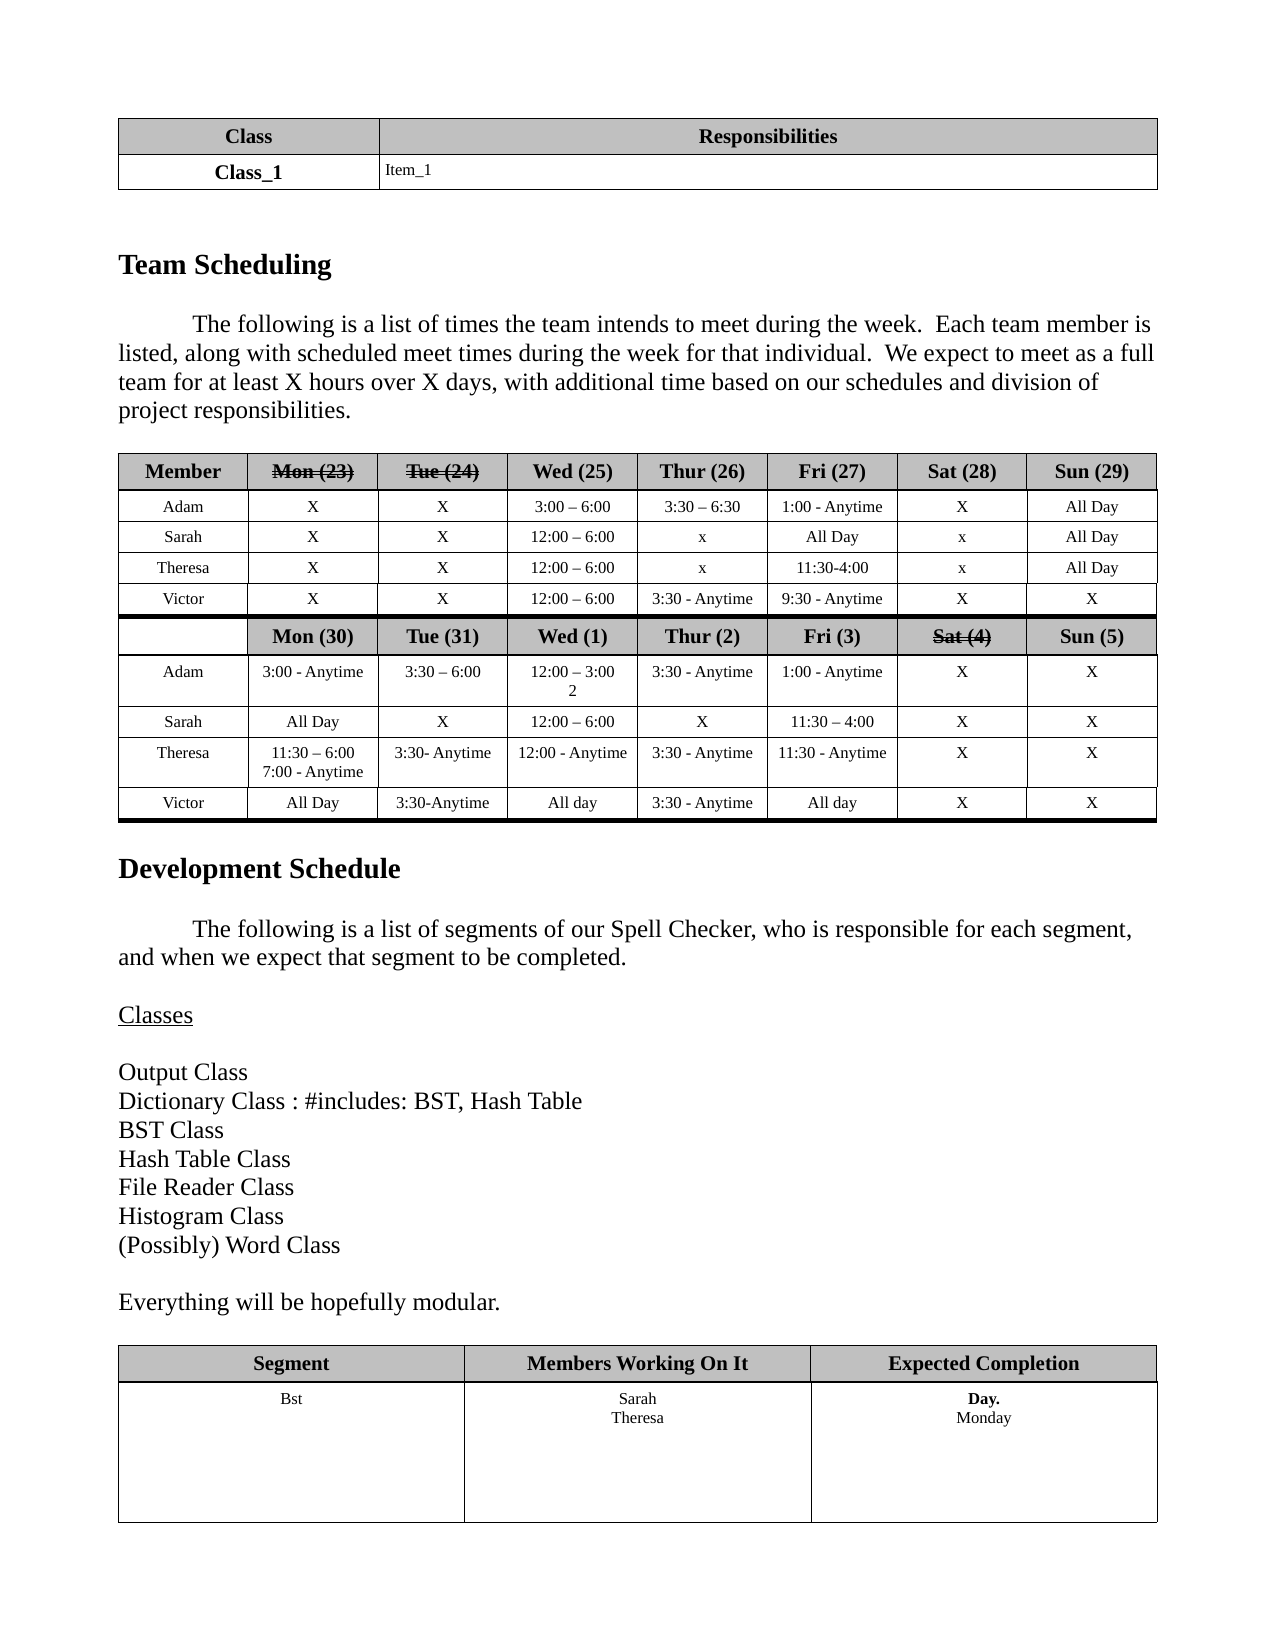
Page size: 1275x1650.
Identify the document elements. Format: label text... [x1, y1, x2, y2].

table_cell X [379, 491, 507, 521]
table_cell Adam [119, 656, 248, 706]
text Hash Table Class [118, 1144, 1157, 1172]
table_cell X [379, 522, 507, 552]
table_cell 11:30-4:00 [768, 553, 897, 583]
text Development Schedule [118, 851, 1157, 885]
table_cell Item_1 [380, 155, 1157, 189]
table_cell 3:30 - Anytime [638, 738, 767, 787]
table_cell 11:30 - Anytime [768, 738, 897, 787]
text (Possibly) Word Class [118, 1230, 1157, 1259]
text File Reader Class [118, 1172, 1157, 1201]
table_header Tue (24) [378, 454, 507, 489]
table_cell X [249, 522, 378, 552]
table_cell 12:00 – 6:00 [508, 584, 637, 613]
table_cell 3:30- Anytime [379, 738, 507, 787]
text Histogram Class [118, 1201, 1157, 1230]
table_cell All Day [1028, 491, 1157, 521]
table_cell Wed (1) [508, 619, 637, 654]
table_cell 12:00 – 6:00 [508, 553, 637, 583]
table_cell X [898, 491, 1027, 521]
table_cell Sarah [119, 522, 248, 552]
table_cell 3:30 – 6:00 [379, 656, 507, 706]
table_header Expected Completion [811, 1346, 1156, 1381]
table_cell Class_1 [119, 155, 379, 189]
table_cell Bst [119, 1383, 464, 1522]
table_cell Sun (5) [1027, 619, 1156, 654]
table_cell X [1028, 738, 1157, 787]
table_cell X [379, 553, 507, 583]
table_header Responsibilities [380, 119, 1157, 154]
table_cell 12:00 - Anytime [508, 738, 637, 787]
table_cell 12:00 – 6:00 [508, 707, 637, 737]
table_cell X [378, 584, 507, 613]
table_header Members Working On It [465, 1346, 810, 1381]
table_cell X [1027, 584, 1156, 613]
table_cell x [638, 522, 767, 552]
table_cell X [249, 491, 378, 521]
table_header Sun (29) [1027, 454, 1156, 489]
table_cell Sat (4) [898, 619, 1026, 654]
text The following is a list of times the team intends to meet during the week. Each team member is listed, along with scheduled meet times during the week for that individual. We expect to meet as a full team for at least X hours over X days, with additional time based on our schedules and division of project responsibilities. [118, 309, 1157, 424]
table_cell X [898, 738, 1027, 787]
text Dictionary Class : #includes: BST, Hash Table [118, 1086, 1157, 1115]
table_header Sat (28) [898, 454, 1026, 489]
table_cell 3:30 - Anytime [638, 788, 767, 817]
table_cell 12:00 – 3:00 2 [508, 656, 637, 706]
table_cell Mon (30) [248, 619, 377, 654]
table_header Member [119, 454, 247, 489]
table_header Mon (23) [248, 454, 377, 489]
table_cell X [898, 707, 1027, 737]
text Team Scheduling [118, 247, 1157, 281]
table_cell 9:30 - Anytime [768, 584, 897, 613]
table_cell Day. Monday [812, 1383, 1157, 1522]
table_cell Sarah [119, 707, 248, 737]
table_cell Theresa [119, 553, 248, 583]
table_cell X [898, 656, 1027, 706]
table_cell X [1027, 788, 1156, 817]
table_cell Adam [119, 491, 248, 521]
table_cell Tue (31) [378, 619, 507, 654]
table_cell Victor [119, 584, 247, 613]
table_cell Victor [119, 788, 247, 817]
table_header Thur (26) [638, 454, 767, 489]
table_cell x [898, 522, 1027, 552]
table_cell 3:00 - Anytime [249, 656, 378, 706]
table_header Segment [119, 1346, 464, 1381]
table_cell Thur (2) [638, 619, 767, 654]
table_cell All Day [249, 707, 378, 737]
table_cell All day [768, 788, 897, 817]
text Everything will be hopefully modular. [118, 1287, 1157, 1316]
table_cell All Day [768, 522, 897, 552]
text Output Class [118, 1057, 1157, 1086]
table_header Wed (25) [508, 454, 637, 489]
table_cell 3:30 – 6:30 [638, 491, 767, 521]
table_cell All Day [1028, 553, 1157, 583]
table_cell X [898, 788, 1026, 817]
table_cell 12:00 – 6:00 [508, 522, 637, 552]
table_cell X [638, 707, 767, 737]
table_cell 3:30-Anytime [378, 788, 507, 817]
table_header Class [119, 119, 379, 154]
table_cell X [1028, 707, 1157, 737]
table_cell X [249, 553, 378, 583]
table_cell X [1028, 656, 1157, 706]
table_cell All Day [1028, 522, 1157, 552]
text BST Class [118, 1115, 1157, 1144]
table_cell X [248, 584, 377, 613]
table_cell 11:30 – 6:00 7:00 - Anytime [249, 738, 378, 787]
table_cell Sarah Theresa [465, 1383, 811, 1522]
table_header Fri (27) [768, 454, 897, 489]
table_cell X [898, 584, 1026, 613]
table_cell 3:30 - Anytime [638, 656, 767, 706]
table_cell Theresa [119, 738, 248, 787]
table_cell [119, 619, 247, 654]
table_cell 1:00 - Anytime [768, 656, 897, 706]
text The following is a list of segments of our Spell Checker, who is responsible for each segment, and when we expect that segment to be completed. [118, 914, 1157, 971]
table_cell x [898, 553, 1027, 583]
text Classes [118, 1000, 1157, 1029]
table_cell X [379, 707, 507, 737]
table_cell Fri (3) [768, 619, 897, 654]
table_cell All day [508, 788, 637, 817]
table_cell 11:30 – 4:00 [768, 707, 897, 737]
table_cell 1:00 - Anytime [768, 491, 897, 521]
table_cell All Day [248, 788, 377, 817]
table_cell x [638, 553, 767, 583]
table_cell 3:30 - Anytime [638, 584, 767, 613]
table_cell 3:00 – 6:00 [508, 491, 637, 521]
